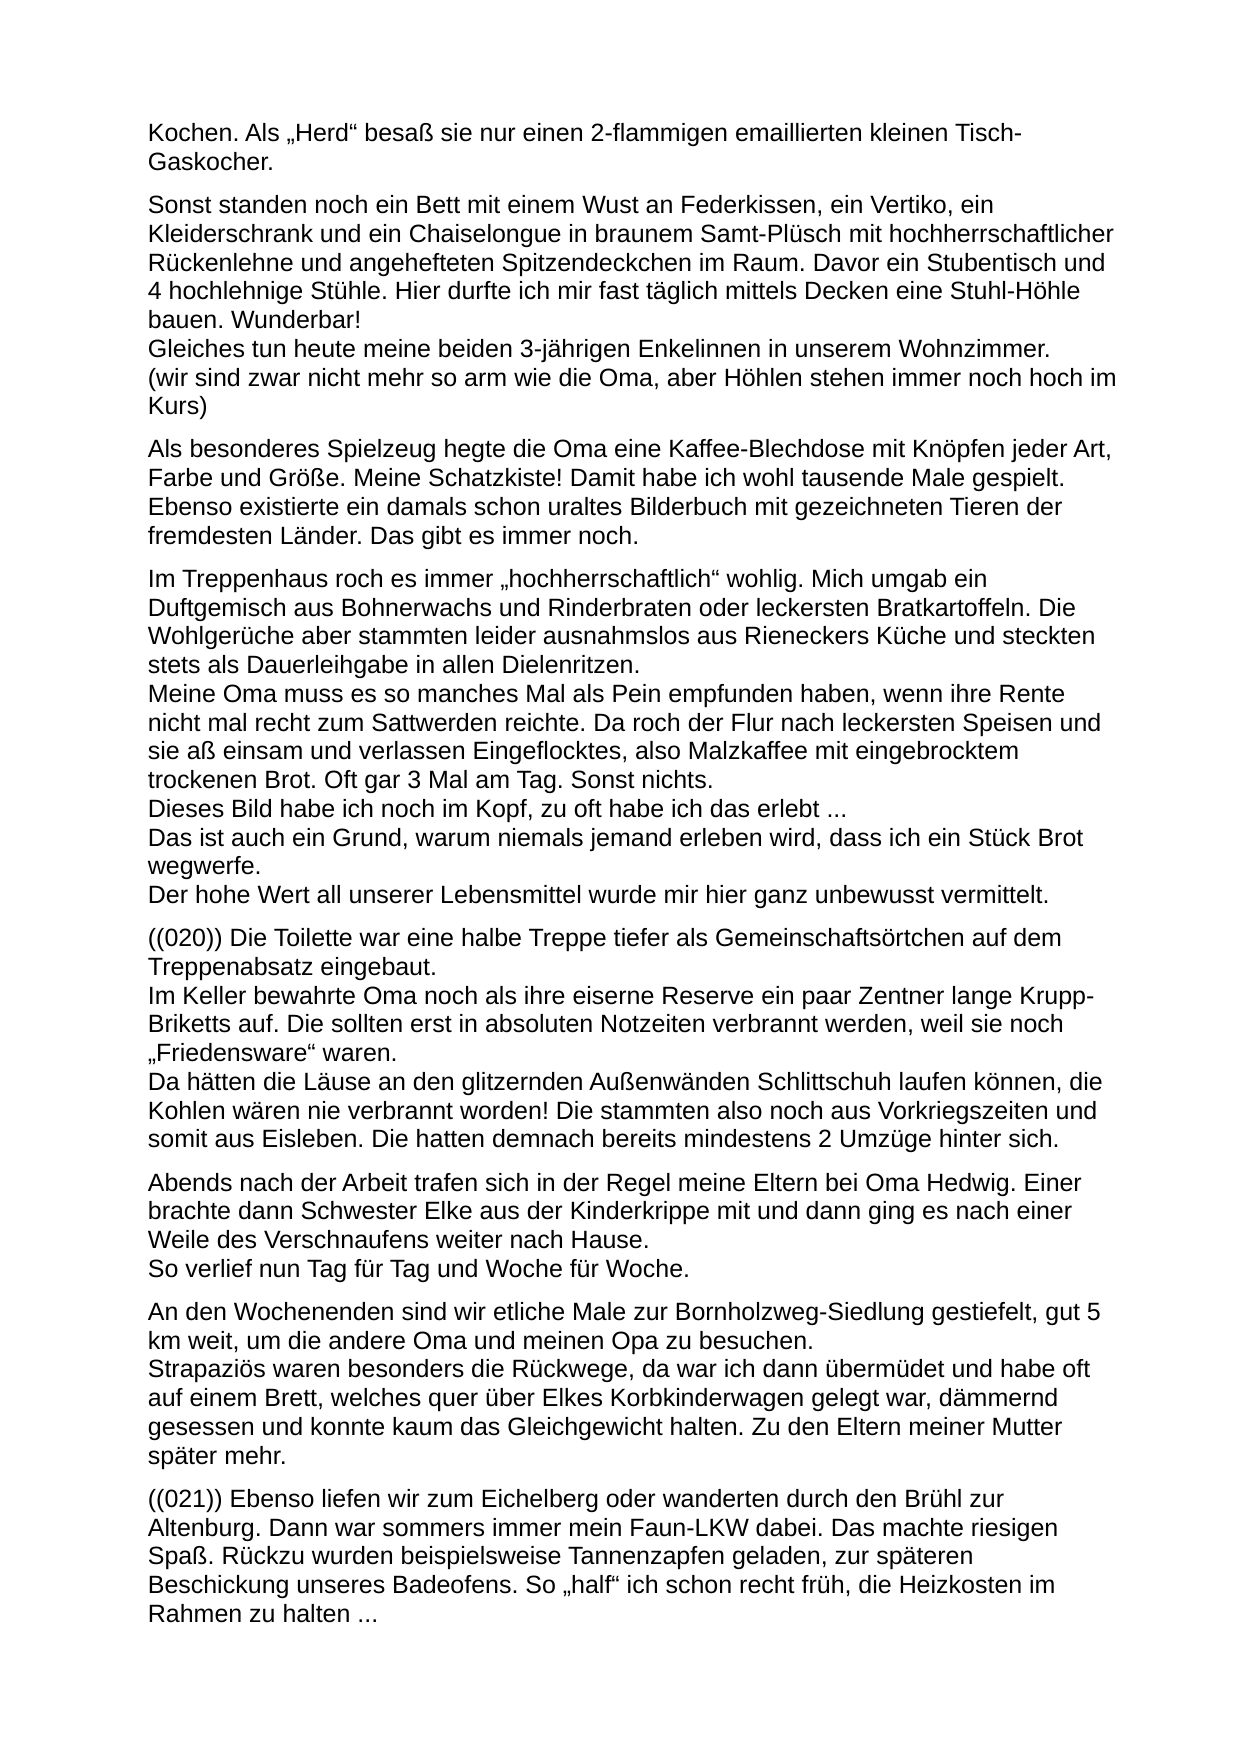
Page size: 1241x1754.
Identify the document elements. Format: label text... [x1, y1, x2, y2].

text Der hohe Wert all unserer Lebensmittel wurde mir hier ganz unbewusst vermittelt. [148, 880, 1119, 909]
text Im Treppenhaus roch es immer „hochherrschaftlich“ wohlig. Mich umgab ein Duftgemisch aus Bohnerwachs und Rinderbraten oder leckersten Bratkartoffeln. Die Wohlgerüche aber stammten leider ausnahmslos aus Rieneckers Küche und steckten stets als Dauerleihgabe in allen Dielenritzen. [148, 564, 1119, 679]
text ((020)) Die Toilette war eine halbe Treppe tiefer als Gemeinschaftsörtchen auf dem Treppenabsatz eingebaut. [148, 923, 1119, 981]
text Als besonderes Spielzeug hegte die Oma eine Kaffee-Blechdose mit Knöpfen jeder Art, Farbe und Größe. Meine Schatzkiste! Damit habe ich wohl tausende Male gespielt. Ebenso existierte ein damals schon uraltes Bilderbuch mit gezeichneten Tieren der fremdesten Länder. Das gibt es immer noch. [148, 434, 1119, 549]
text ((021)) Ebenso liefen wir zum Eichelberg oder wanderten durch den Brühl zur Altenburg. Dann war sommers immer mein Faun-LKW dabei. Das machte riesigen Spaß. Rückzu wurden beispielsweise Tannenzapfen geladen, zur späteren Beschickung unseres Badeofens. So „half“ ich schon recht früh, die Heizkosten im Rahmen zu halten ... [148, 1484, 1119, 1627]
text Im Keller bewahrte Oma noch als ihre eiserne Reserve ein paar Zentner lange Krupp-Briketts auf. Die sollten erst in absoluten Notzeiten verbrannt werden, weil sie noch „Friedensware“ waren. [148, 981, 1119, 1067]
text Abends nach der Arbeit trafen sich in der Regel meine Eltern bei Oma Hedwig. Einer brachte dann Schwester Elke aus der Kinderkrippe mit und dann ging es nach einer Weile des Verschnaufens weiter nach Hause. [148, 1167, 1119, 1254]
text Sonst standen noch ein Bett mit einem Wust an Federkissen, ein Vertiko, ein Kleiderschrank und ein Chaiselongue in braunem Samt-Plüsch mit hochherrschaftlicher Rückenlehne und angehefteten Spitzendeckchen im Raum. Davor ein Stubentisch und 4 hochlehnige Stühle. Hier durfte ich mir fast täglich mittels Decken eine Stuhl-Höhle bauen. Wunderbar! [148, 190, 1119, 334]
text An den Wochenenden sind wir etliche Male zur Bornholzweg-Siedlung gestiefelt, gut 5 km weit, um die andere Oma und meinen Opa zu besuchen. [148, 1297, 1119, 1354]
text Das ist auch ein Grund, warum niemals jemand erleben wird, dass ich ein Stück Brot wegwerfe. [148, 822, 1119, 880]
text (wir sind zwar nicht mehr so arm wie die Oma, aber Höhlen stehen immer noch hoch im Kurs) [148, 362, 1119, 420]
text Dieses Bild habe ich noch im Kopf, zu oft habe ich das erlebt ... [148, 794, 1119, 822]
text So verlief nun Tag für Tag und Woche für Woche. [148, 1254, 1119, 1282]
text Gleiches tun heute meine beiden 3-jährigen Enkelinnen in unserem Wohnzimmer. [148, 334, 1119, 362]
text Da hätten die Läuse an den glitzernden Außenwänden Schlittschuh laufen können, die Kohlen wären nie verbrannt worden! Die stammten also noch aus Vorkriegszeiten und somit aus Eisleben. Die hatten demnach bereits mindestens 2 Umzüge hinter sich. [148, 1067, 1125, 1153]
text Kochen. Als „Herd“ besaß sie nur einen 2-flammigen emaillierten kleinen Tisch-Gaskocher. [148, 118, 1119, 176]
text Meine Oma muss es so manches Mal als Pein empfunden haben, wenn ihre Rente nicht mal recht zum Sattwerden reichte. Da roch der Flur nach leckersten Speisen und sie aß einsam und verlassen Eingeflocktes, also Malzkaffee mit eingebrocktem trockenen Brot. Oft gar 3 Mal am Tag. Sonst nichts. [148, 679, 1119, 794]
text Strapaziös waren besonders die Rückwege, da war ich dann übermüdet und habe oft auf einem Brett, welches quer über Elkes Korbkinderwagen gelegt war, dämmernd gesessen und konnte kaum das Gleichgewicht halten. Zu den Eltern meiner Mutter später mehr. [148, 1354, 1119, 1469]
